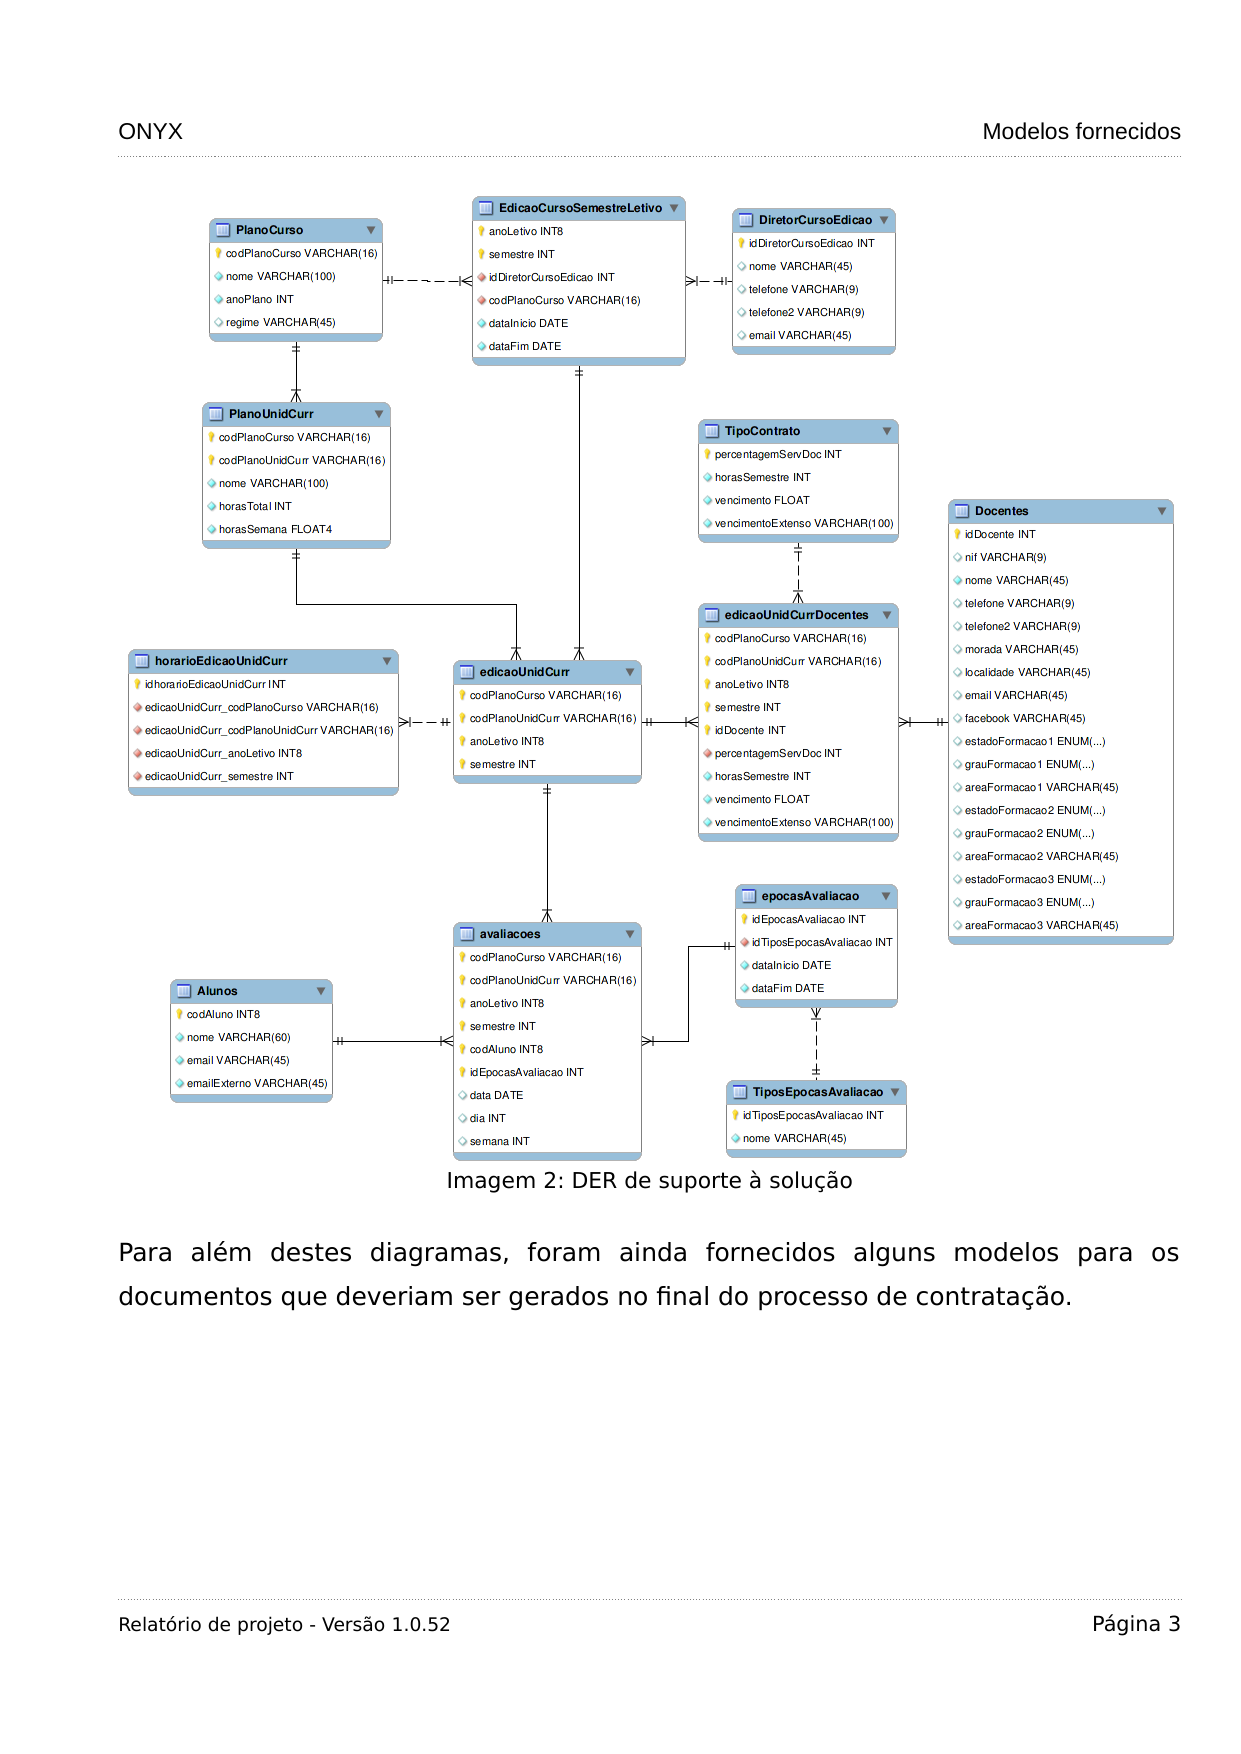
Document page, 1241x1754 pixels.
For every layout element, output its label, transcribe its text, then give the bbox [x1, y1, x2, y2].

picture [118, 186, 1182, 1169]
text Imagem 2: DER de suporte à solução [118, 1169, 1181, 1194]
text Para além destes diagramas, foram ainda fornecidos alguns modelos para os documentos que deveriam ser gerados no final do processo de contratação. [118, 1194, 1181, 1311]
